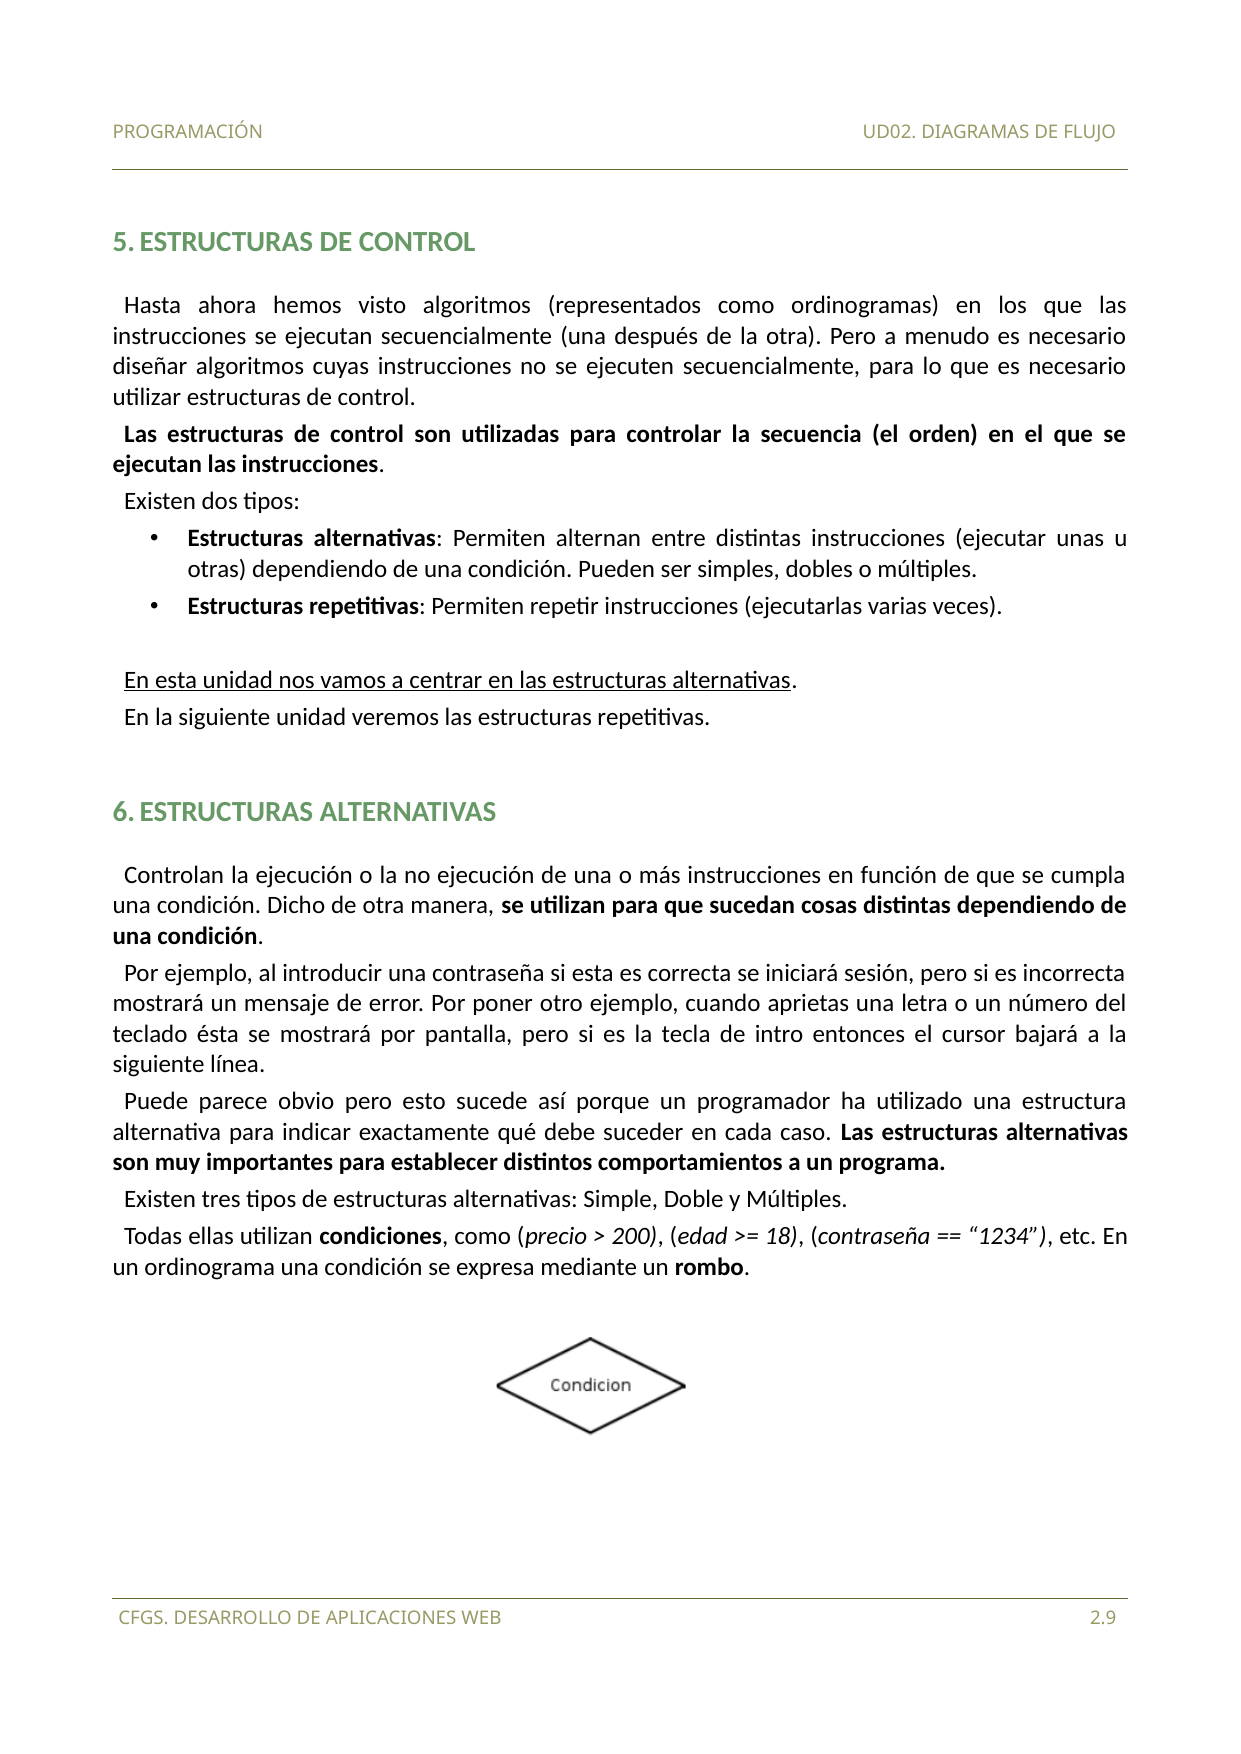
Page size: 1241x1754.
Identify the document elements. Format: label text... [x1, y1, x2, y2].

text Existen dos tipos: [112, 485, 1128, 516]
text Las estructuras de control son utilizadas para controlar la secuencia (el orden) en el que se ejecutan las instrucciones. [112, 418, 1128, 479]
subtitle ESTRUCTURAS ALTERNATIVAS [112, 793, 1128, 829]
subtitle ESTRUCTURAS DE CONTROL [112, 223, 1128, 259]
text Todas ellas utilizan condiciones, como (precio > 200), (edad >= 18), (contraseña == “1234”), etc. En un ordinograma una condición se expresa mediante un rombo. [112, 1220, 1128, 1281]
list Estructuras alternativas: Permiten alternan entre distintas instrucciones (ejecutar unas u otras) dependiendo de una condición. Pueden ser simples, dobles o múltiples. [150, 522, 1128, 583]
text Puede parece obvio pero esto sucede así porque un programador ha utilizado una estructura alternativa para indicar exactamente qué debe suceder en cada caso. Las estructuras alternativas son muy importantes para establecer distintos comportamientos a un programa. [112, 1085, 1128, 1177]
picture [496, 1337, 686, 1436]
text Existen tres tipos de estructuras alternativas: Simple, Doble y Múltiples. [112, 1183, 1128, 1214]
list Estructuras repetitivas: Permiten repetir instrucciones (ejecutarlas varias veces). [150, 590, 1128, 620]
text En la siguiente unidad veremos las estructuras repetitivas. [112, 701, 1128, 731]
text Hasta ahora hemos visto algoritmos (representados como ordinogramas) en los que las instrucciones se ejecutan secuencialmente (una después de la otra). Pero a menudo es necesario diseñar algoritmos cuyas instrucciones no se ejecuten secuencialmente, para lo que es necesario utilizar estructuras de control. [112, 289, 1128, 411]
text En esta unidad nos vamos a centrar en las estructuras alternativas. [112, 664, 1128, 694]
text Por ejemplo, al introducir una contraseña si esta es correcta se iniciará sesión, pero si es incorrecta mostrará un mensaje de error. Por poner otro ejemplo, cuando aprietas una letra o un número del teclado ésta se mostrará por pantalla, pero si es la tecla de intro entonces el cursor bajará a la siguiente línea. [112, 957, 1128, 1079]
text Controlan la ejecución o la no ejecución de una o más instrucciones en función de que se cumpla una condición. Dicho de otra manera, se utilizan para que sucedan cosas distintas dependiendo de una condición. [112, 859, 1128, 950]
